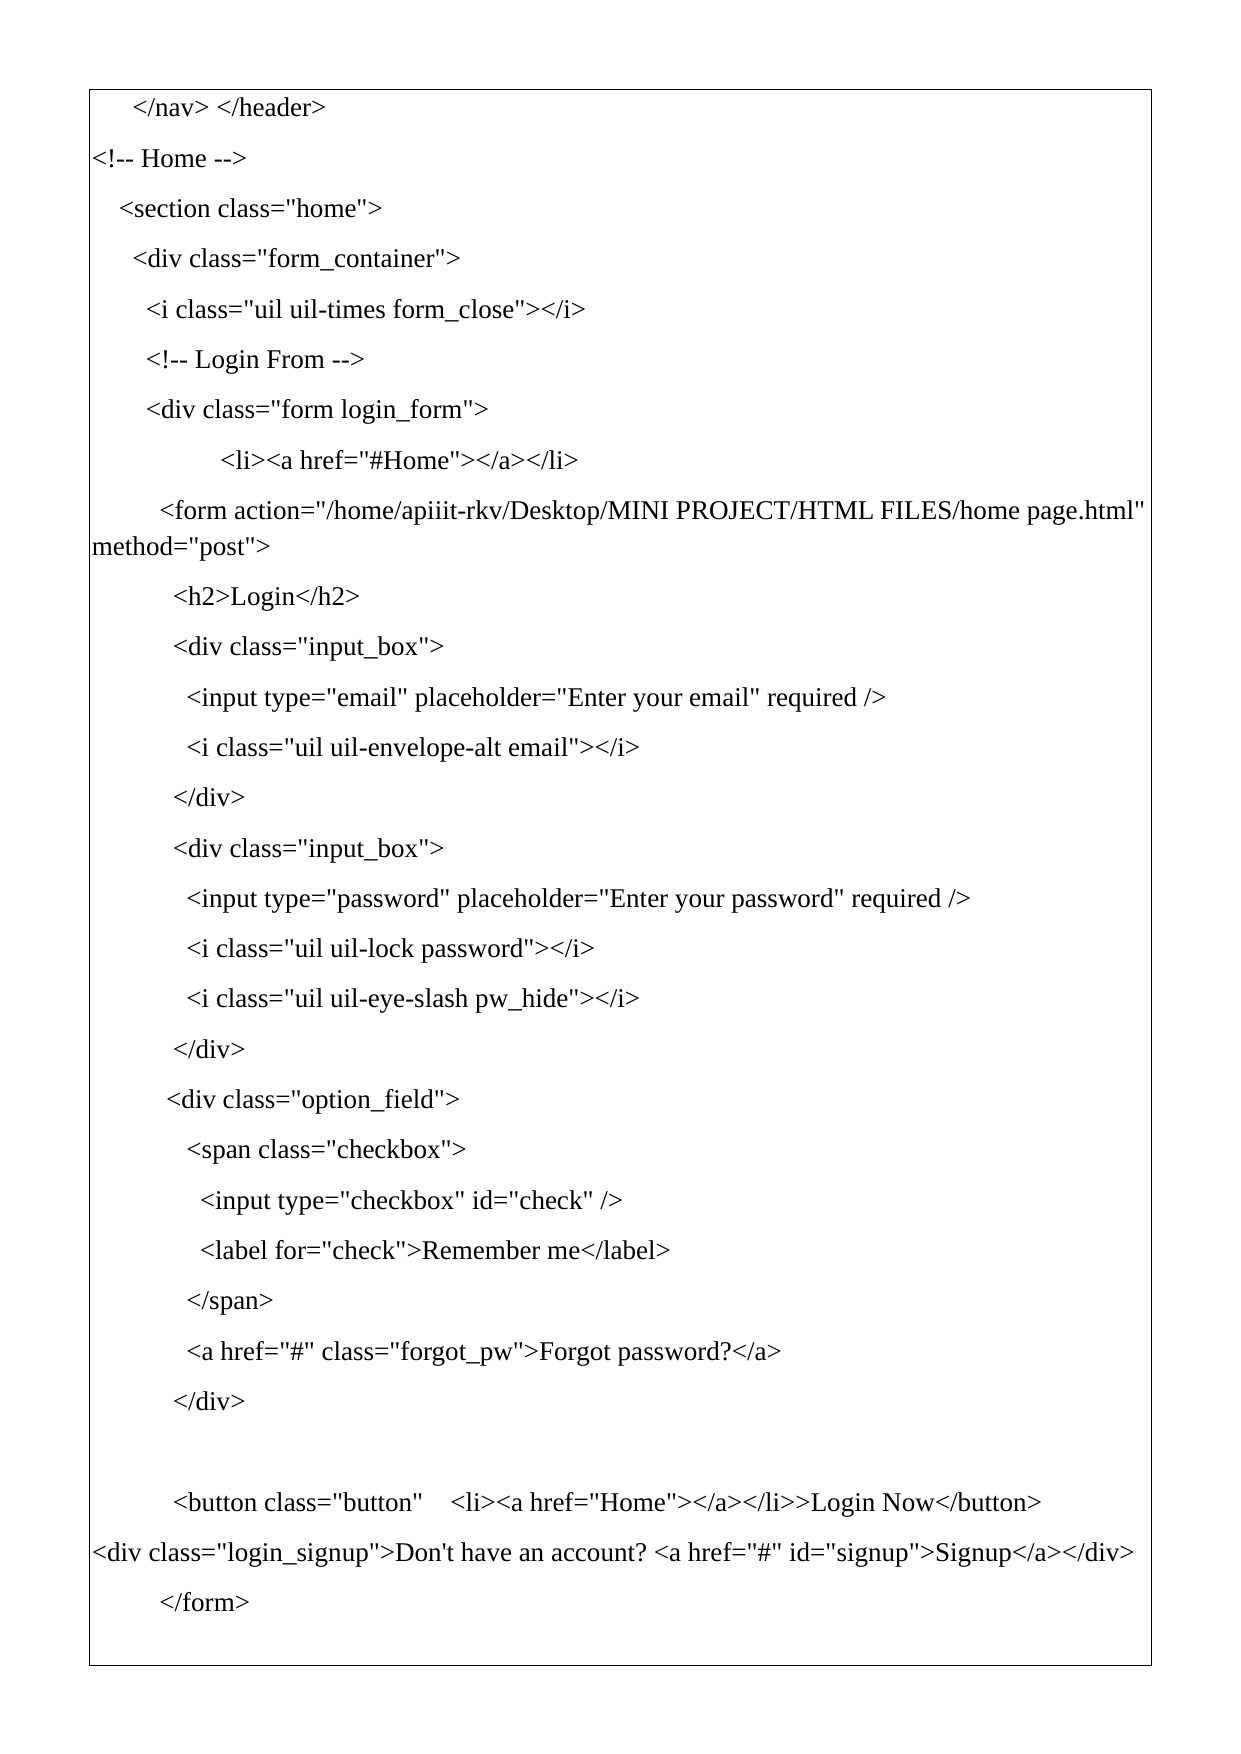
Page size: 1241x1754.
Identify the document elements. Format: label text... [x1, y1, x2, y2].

text </span> [92, 1284, 1149, 1316]
text <button class="button" <li><a href="Home"></a></li>>Login Now</button> [92, 1486, 1149, 1517]
text <i class="uil uil-eye-slash pw_hide"></i> [92, 983, 1149, 1014]
text <i class="uil uil-lock password"></i> [92, 932, 1149, 963]
text <input type="password" placeholder="Enter your password" required /> [92, 882, 1149, 913]
text <div class="input_box"> [92, 630, 1149, 662]
text <!-- Home --> [92, 142, 1149, 173]
text <form action="/home/apiiit-rkv/Desktop/MINI PROJECT/HTML FILES/home page.html" method="post"> [92, 494, 1149, 561]
text <a href="#" class="forgot_pw">Forgot password?</a> [92, 1335, 1149, 1366]
text <div class="form_container"> [92, 242, 1149, 274]
text <i class="uil uil-envelope-alt email"></i> [92, 731, 1149, 762]
text </nav> </header> [92, 92, 1149, 123]
text <div class="login_signup">Don't have an account? <a href="#" id="signup">Signup</a></div> [92, 1536, 1149, 1567]
text </div> [92, 1385, 1149, 1416]
text <li><a href="#Home"></a></li> [92, 444, 1149, 475]
text </div> [92, 781, 1149, 812]
text </form> [92, 1586, 1149, 1617]
text <input type="checkbox" id="check" /> [92, 1184, 1149, 1215]
text <!-- Login From --> [92, 343, 1149, 374]
text <div class="input_box"> [92, 832, 1149, 863]
text </div> [92, 1033, 1149, 1064]
text <div class="form login_form"> [92, 393, 1149, 424]
text <section class="home"> [92, 192, 1149, 223]
text <input type="email" placeholder="Enter your email" required /> [92, 681, 1149, 712]
text <span class="checkbox"> [92, 1133, 1149, 1165]
text <i class="uil uil-times form_close"></i> [92, 293, 1149, 324]
text <label for="check">Remember me</label> [92, 1234, 1149, 1265]
text <h2>Login</h2> [92, 580, 1149, 611]
text <div class="option_field"> [92, 1083, 1149, 1114]
